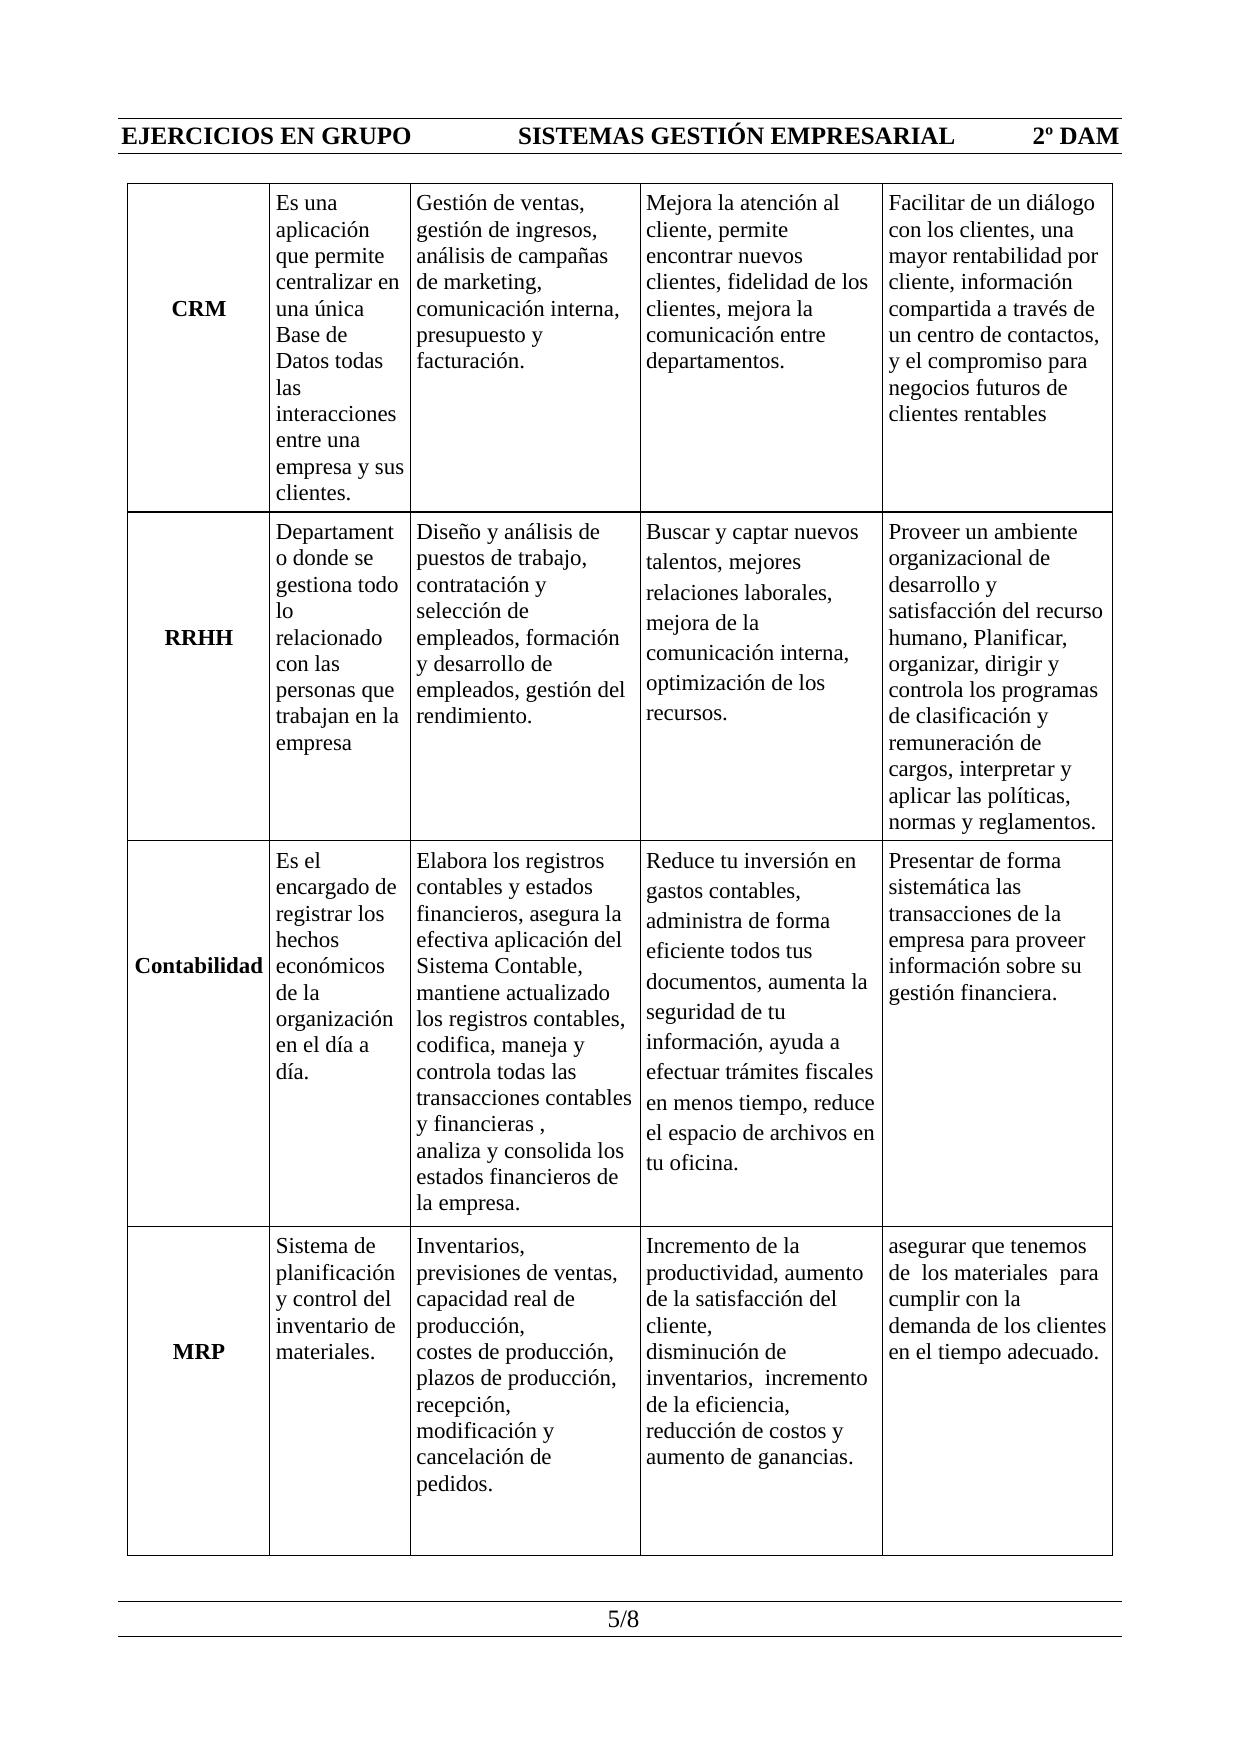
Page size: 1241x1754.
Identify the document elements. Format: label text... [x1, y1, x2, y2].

table_cell Presentar de forma sistemática las transacciones de la empresa para proveer información sobre su gestión financiera. [883, 841, 1112, 1226]
table_cell Elabora los registros contables y estados financieros, asegura la efectiva aplicación del Sistema Contable, mantiene actualizado los registros contables, codifica, maneja y controla todas las transacciones contables y financieras , analiza y consolida los estados financieros de la empresa. [411, 841, 640, 1226]
table_cell Diseño y análisis de puestos de trabajo, contratación y selección de empleados, formación y desarrollo de empleados, gestión del rendimiento. [411, 513, 640, 840]
table_cell Reduce tu inversión en gastos contables, administra de forma eficiente todos tus documentos, aumenta la seguridad de tu información, ayuda a efectuar trámites fiscales en menos tiempo, reduce el espacio de archivos en tu oficina. [641, 841, 882, 1226]
table_cell Buscar y captar nuevos talentos, mejores relaciones laborales, mejora de la comunicación interna, optimización de los recursos. [641, 513, 882, 840]
table_cell Sistema de planificación y control del inventario de materiales. [270, 1227, 410, 1554]
table_cell asegurar que tenemos de los materiales para cumplir con la demanda de los clientes en el tiempo adecuado. [883, 1227, 1112, 1554]
table_cell Incremento de la productividad, aumento de la satisfacción del cliente, disminución de inventarios, incremento de la eficiencia, reducción de costos y aumento de ganancias. [641, 1227, 882, 1554]
table_cell CRM [128, 184, 269, 511]
table_cell Es el encargado de registrar los hechos económicos de la organización en el día a día. [270, 841, 410, 1226]
table_cell Mejora la atención al cliente, permite encontrar nuevos clientes, fidelidad de los clientes, mejora la comunicación entre departamentos. [641, 184, 882, 511]
table_cell Es una aplicación que permite centralizar en una única Base de Datos todas las interacciones entre una empresa y sus clientes. [270, 184, 410, 511]
table_cell Contabilidad [128, 841, 269, 1226]
table_cell Gestión de ventas, gestión de ingresos, análisis de campañas de marketing, comunicación interna, presupuesto y facturación. [411, 184, 640, 511]
table_cell Departamento donde se gestiona todo lo relacionado con las personas que trabajan en la empresa [270, 513, 410, 840]
table_cell MRP [128, 1227, 269, 1554]
table_cell Proveer un ambiente organizacional de desarrollo y satisfacción del recurso humano, Planificar, organizar, dirigir y controla los programas de clasificación y remuneración de cargos, interpretar y aplicar las políticas, normas y reglamentos. [883, 513, 1112, 840]
table_cell Inventarios, previsiones de ventas, capacidad real de producción, costes de producción, plazos de producción, recepción, modificación y cancelación de pedidos. [411, 1227, 640, 1554]
table_cell Facilitar de un diálogo con los clientes, una mayor rentabilidad por cliente, información compartida a través de un centro de contactos, y el compromiso para negocios futuros de clientes rentables [883, 184, 1112, 511]
table_cell RRHH [128, 513, 269, 840]
